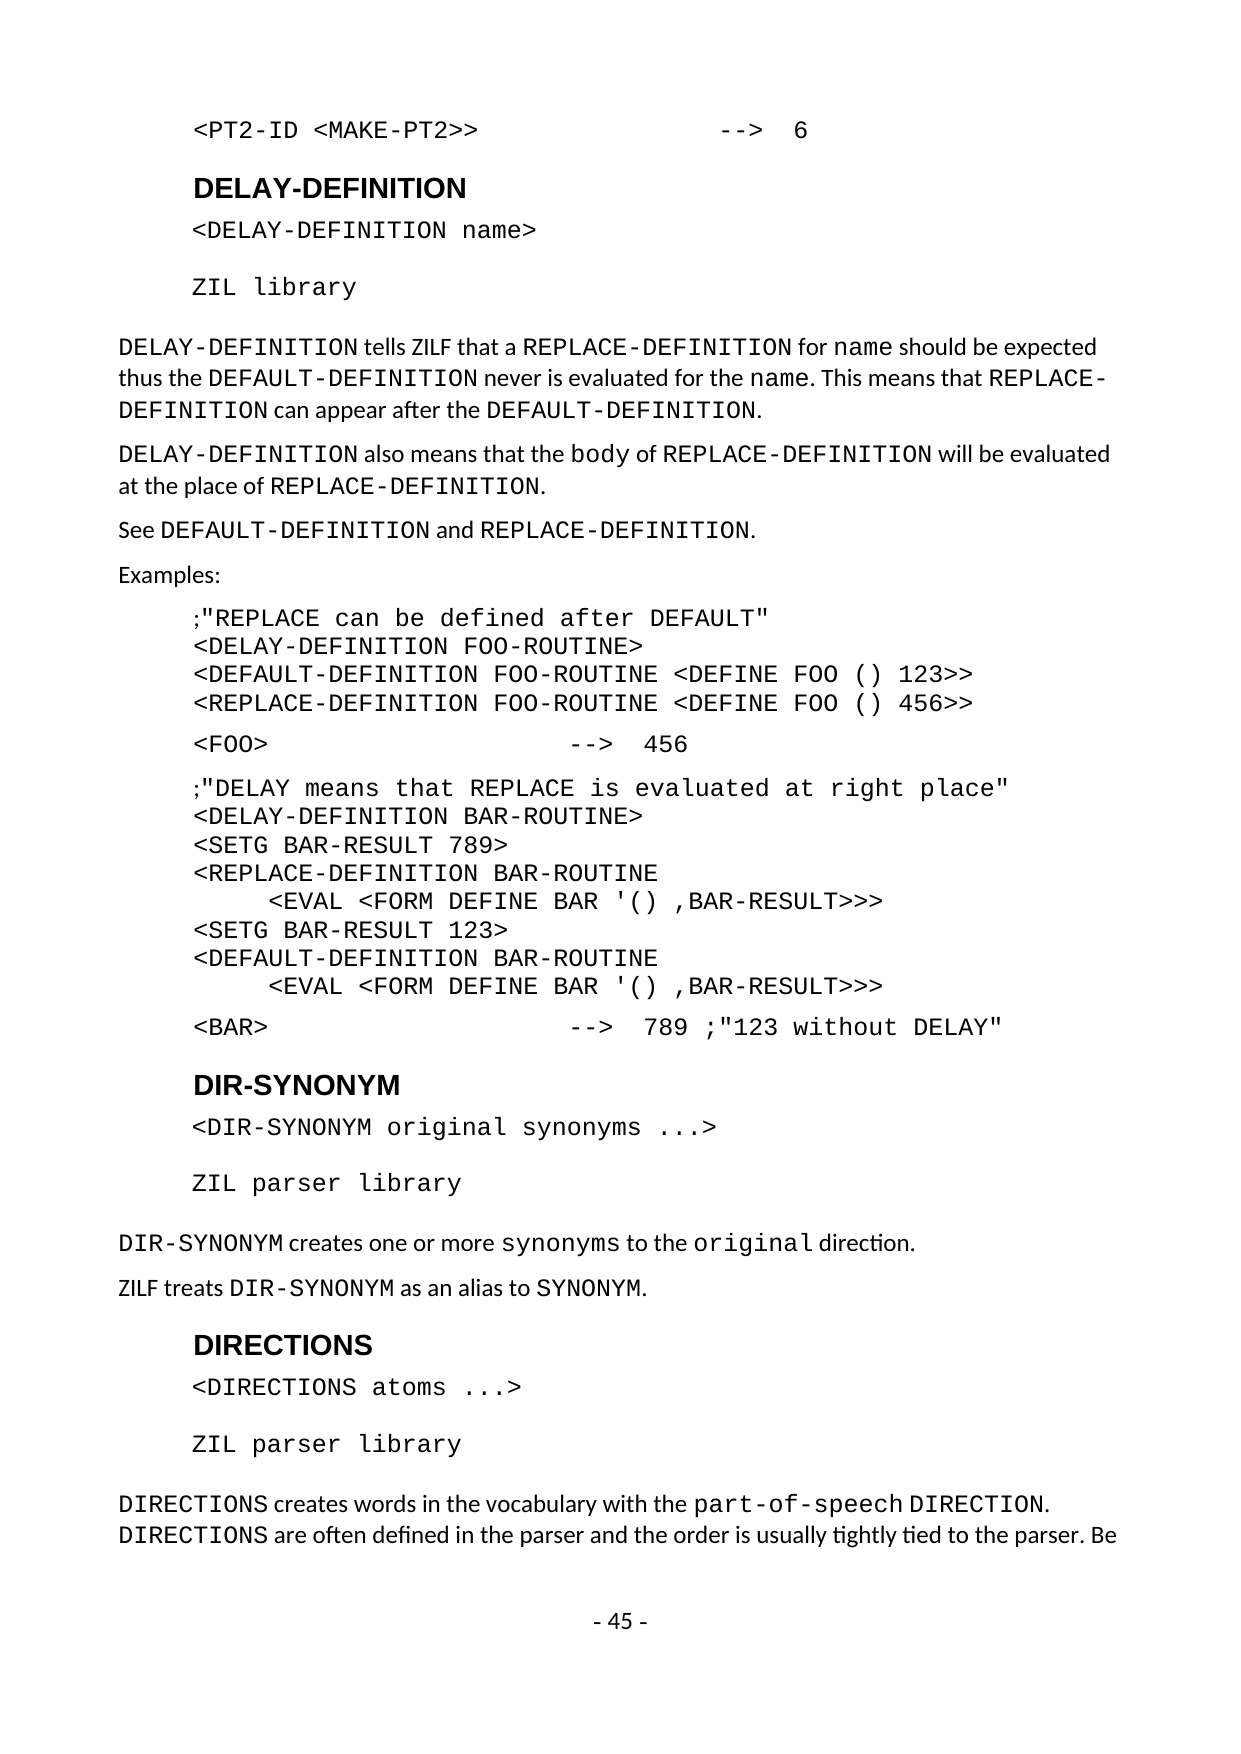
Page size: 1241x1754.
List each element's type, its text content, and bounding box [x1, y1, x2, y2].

text DELAY-DEFINITION also means that the body of REPLACE-DEFINITION will be evaluated at the place of REPLACE-DEFINITION. [118, 439, 1122, 502]
text <FOO> --> 456 [118, 731, 1122, 759]
subtitle DELAY-DEFINITION [118, 171, 1122, 205]
text ZIL parser library [192, 1431, 1122, 1459]
subtitle DIRECTIONS [118, 1328, 1122, 1362]
text ZILF treats DIR-SYNONYM as an alias to SYNONYM. [118, 1272, 1122, 1303]
text ZIL parser library [192, 1171, 1122, 1199]
text <DIR-SYNONYM original synonyms ...> [192, 1114, 1122, 1142]
text <PT2-ID <MAKE-PT2>> --> 6 [118, 118, 1122, 146]
text ;"DELAY means that REPLACE is evaluated at right place" <DELAY-DEFINITION BAR-ROUTINE> <SETG BAR-RESULT 789> <REPLACE-DEFINITION BAR-ROUTINE <EVAL <FORM DEFINE BAR '() ,BAR-RESULT>>> <SETG BAR-RESULT 123> <DEFAULT-DEFINITION BAR-ROUTINE <EVAL <FORM DEFINE BAR '() ,BAR-RESULT>>> [118, 772, 1122, 1002]
text DIR-SYNONYM creates one or more synonyms to the original direction. [118, 1227, 1122, 1259]
text <BAR> --> 789 ;"123 without DELAY" [118, 1015, 1122, 1043]
text <DELAY-DEFINITION name> [192, 217, 1122, 246]
text DELAY-DEFINITION tells ZILF that a REPLACE-DEFINITION for name should be expected thus the DEFAULT-DEFINITION never is evaluated for the name. This means that REPLACE-DEFINITION can appear after the DEFAULT-DEFINITION. [118, 331, 1122, 426]
text See DEFAULT-DEFINITION and REPLACE-DEFINITION. [118, 515, 1122, 546]
text ;"REPLACE can be defined after DEFAULT" <DELAY-DEFINITION FOO-ROUTINE> <DEFAULT-DEFINITION FOO-ROUTINE <DEFINE FOO () 123>> <REPLACE-DEFINITION FOO-ROUTINE <DEFINE FOO () 456>> [118, 602, 1122, 719]
text <DIRECTIONS atoms ...> [192, 1374, 1122, 1403]
text ZIL library [192, 274, 1122, 302]
text DIRECTIONS creates words in the vocabulary with the part-of-speech DIRECTION. DIRECTIONS are often defined in the parser and the order is usually tightly tied to the parser. Be [118, 1488, 1122, 1551]
text Examples: [118, 559, 1122, 589]
subtitle DIR-SYNONYM [118, 1068, 1122, 1102]
